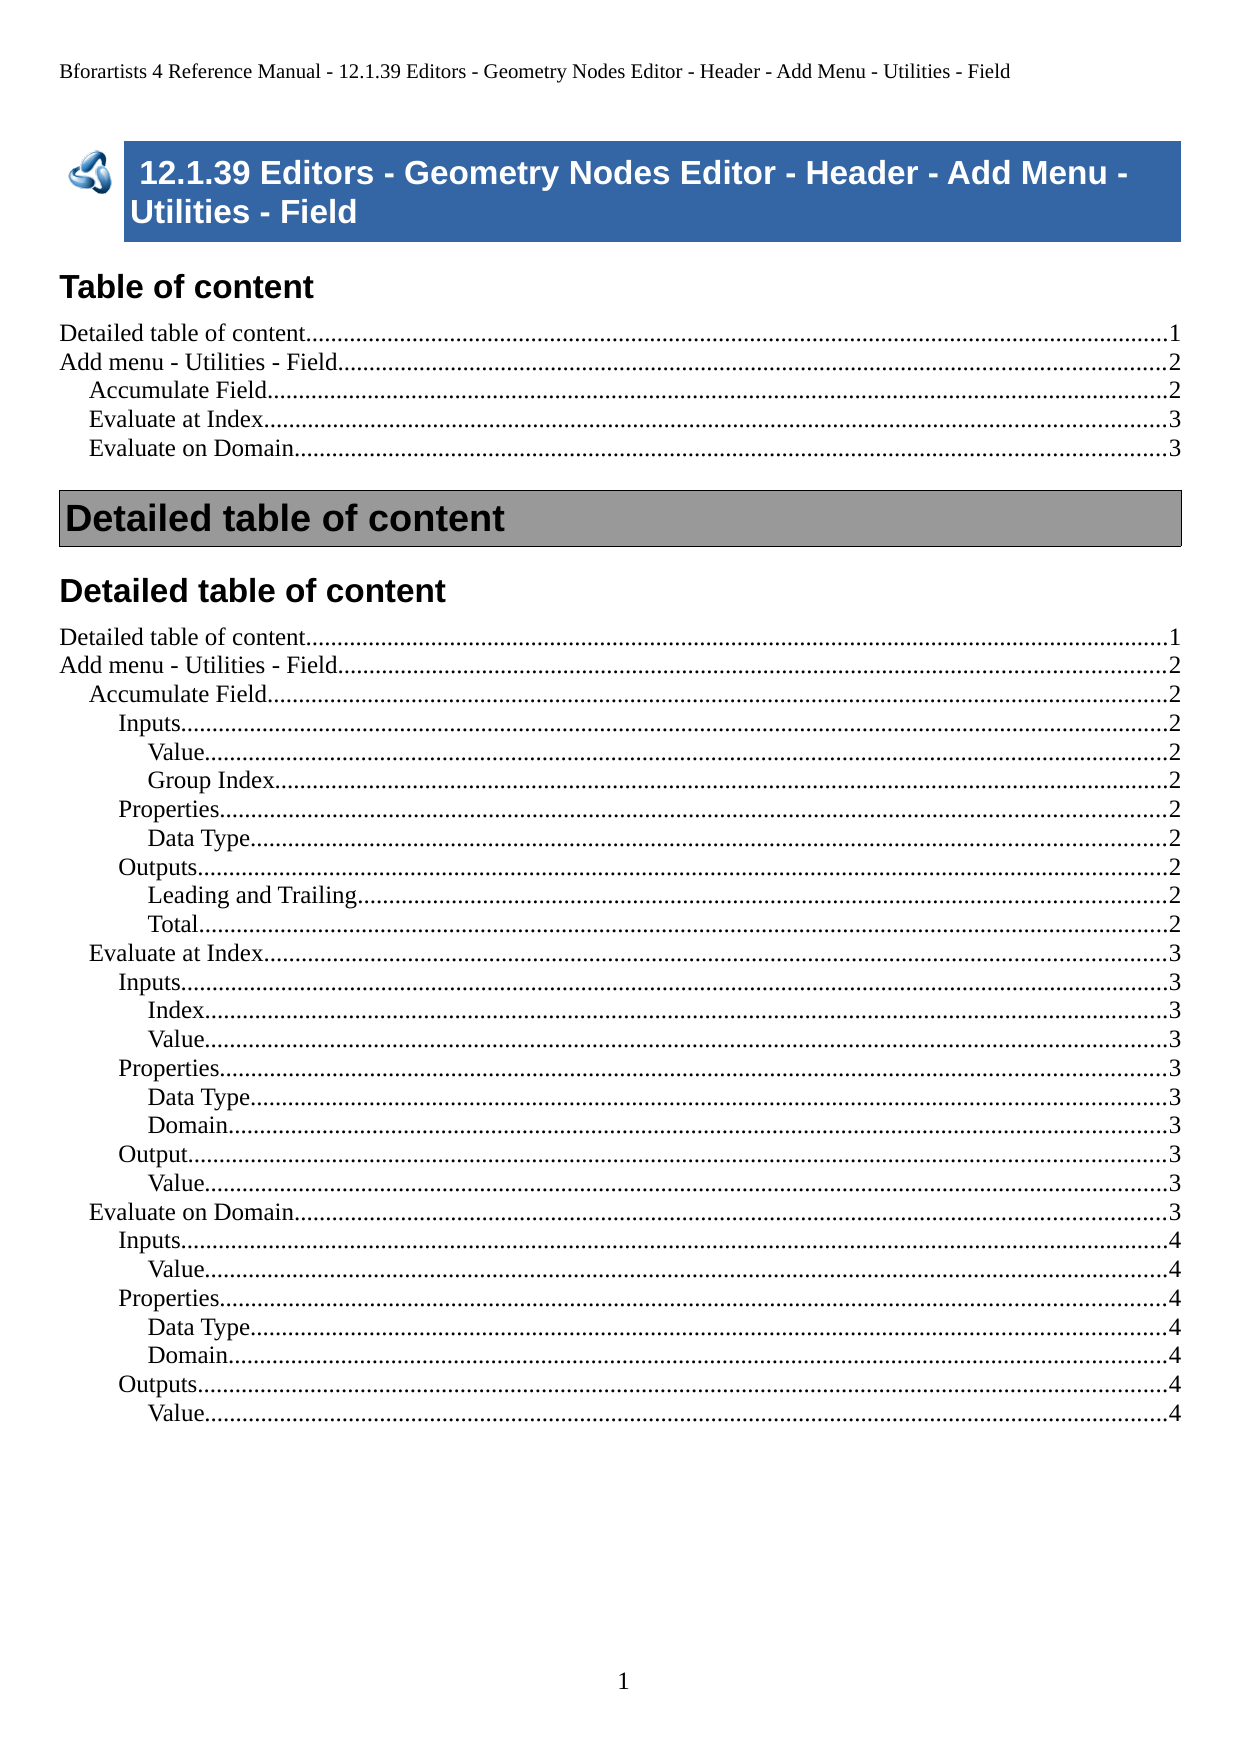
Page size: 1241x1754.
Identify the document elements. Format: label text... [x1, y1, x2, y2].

text Value 3 [147, 1024, 1181, 1053]
text Inputs 4 [118, 1225, 1181, 1254]
subtitle Detailed table of content [59, 571, 1181, 609]
text Detailed table of content 1 [59, 622, 1181, 650]
text Value 4 [147, 1398, 1181, 1427]
text Data Type 3 [147, 1082, 1181, 1110]
table_header 12.1.39 Editors - Geometry Nodes Editor - Header - Add Menu - Utilities - Field [124, 141, 1181, 242]
text Accumulate Field 2 [88, 679, 1181, 708]
text Evaluate on Domain 3 [88, 433, 1181, 462]
text Properties 3 [118, 1053, 1181, 1082]
text Evaluate at Index 3 [88, 404, 1181, 433]
text Outputs 4 [118, 1369, 1181, 1398]
text Properties 2 [118, 794, 1181, 823]
text Domain 4 [147, 1340, 1181, 1369]
text Output 3 [118, 1139, 1181, 1168]
text Properties 4 [118, 1283, 1181, 1312]
text Add menu - Utilities - Field 2 [59, 347, 1181, 375]
text Detailed table of content 1 [59, 318, 1181, 347]
text Evaluate on Domain 3 [88, 1197, 1181, 1225]
text Total 2 [147, 909, 1181, 938]
subtitle Table of content [59, 267, 1181, 305]
table_header Detailed table of content [60, 491, 1181, 546]
text Data Type 2 [147, 823, 1181, 852]
text Index 3 [147, 995, 1181, 1024]
text Value 3 [147, 1168, 1181, 1197]
text Domain 3 [147, 1110, 1181, 1139]
text Inputs 2 [118, 708, 1181, 737]
text Group Index 2 [147, 765, 1181, 794]
table_header [59, 141, 124, 242]
text Data Type 4 [147, 1312, 1181, 1340]
text Accumulate Field 2 [88, 375, 1181, 404]
text Leading and Trailing 2 [147, 880, 1181, 909]
text Evaluate at Index 3 [88, 938, 1181, 967]
text Value 4 [147, 1254, 1181, 1283]
text Add menu - Utilities - Field 2 [59, 650, 1181, 679]
text Inputs 3 [118, 967, 1181, 995]
text Value 2 [147, 737, 1181, 765]
text Outputs 2 [118, 852, 1181, 880]
picture [65, 147, 114, 197]
